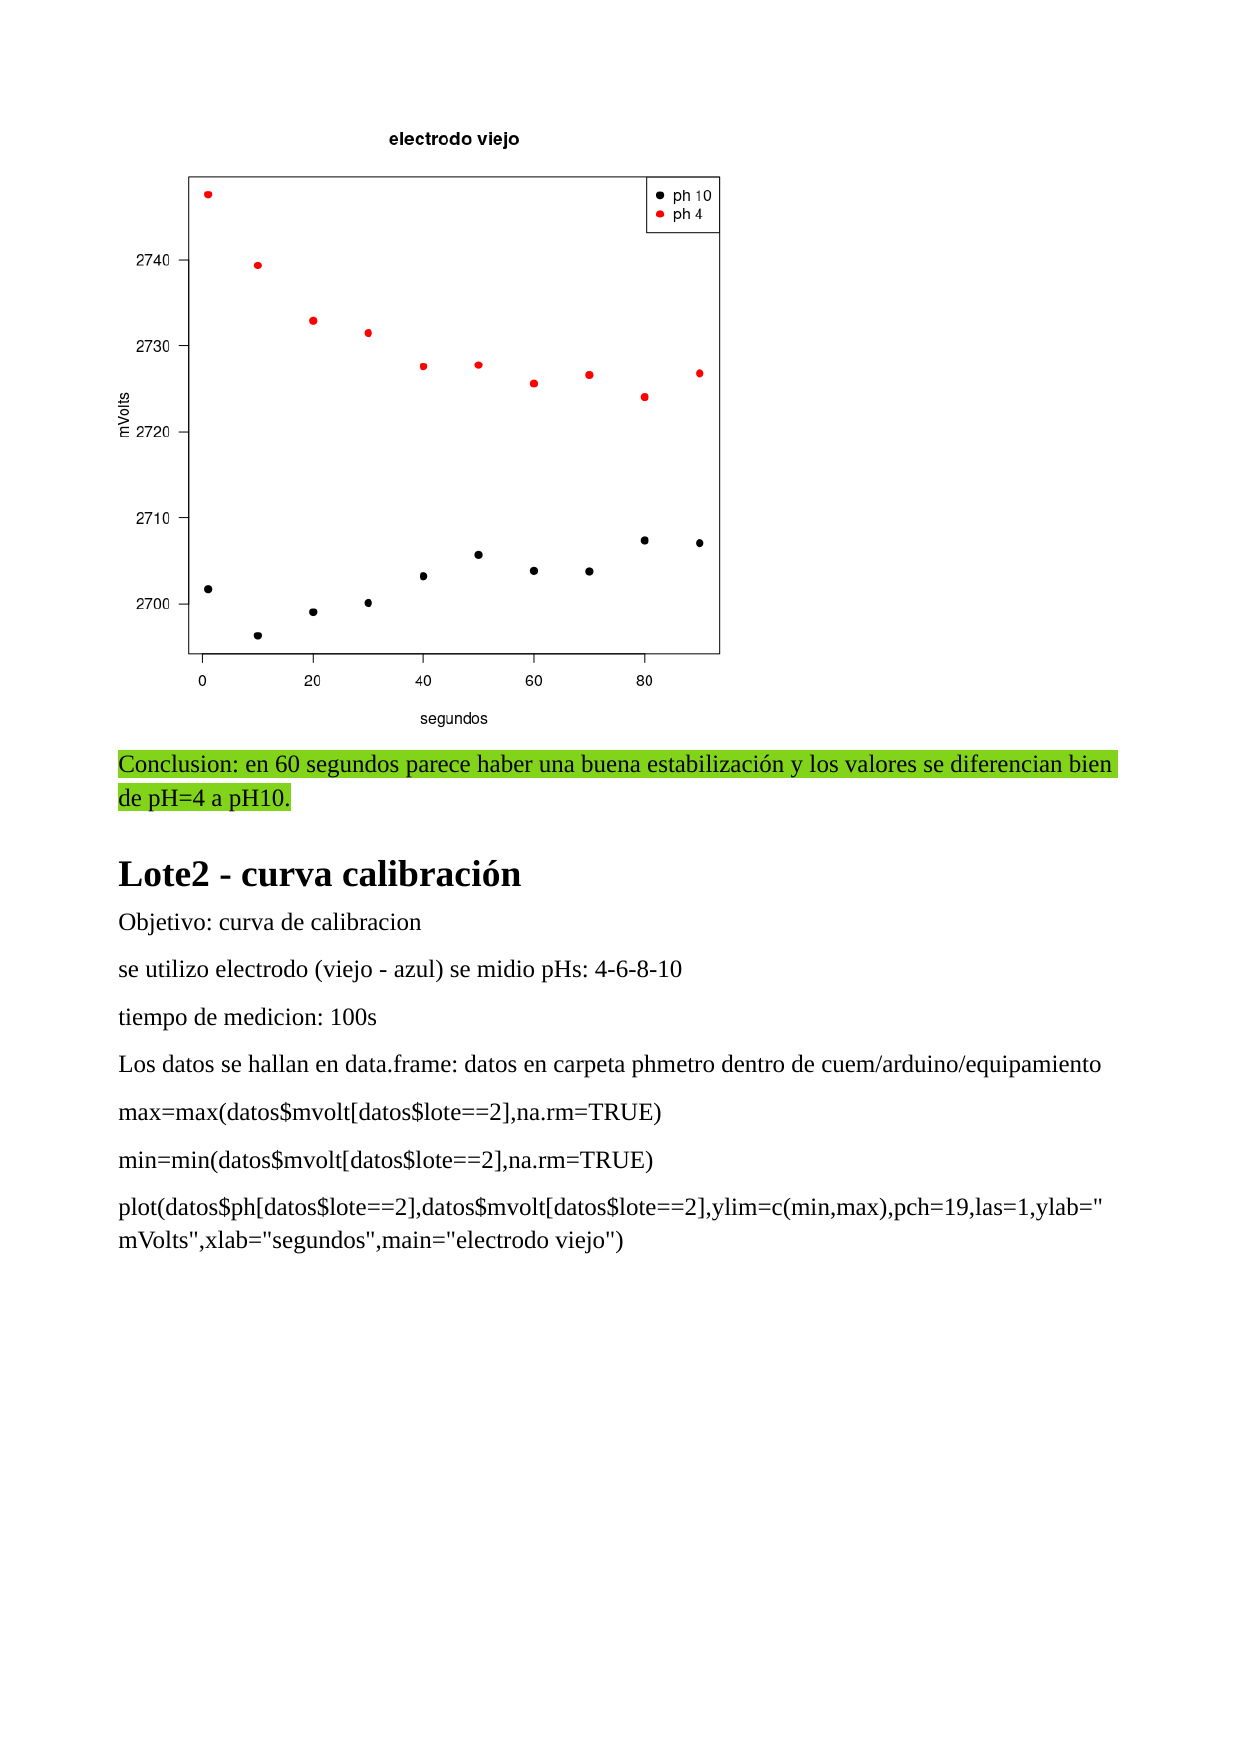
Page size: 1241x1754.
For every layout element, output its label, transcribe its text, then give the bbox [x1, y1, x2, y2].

picture [118, 118, 748, 731]
text tiempo de medicion: 100s [118, 1002, 1122, 1031]
text Conclusion: en 60 segundos parece haber una buena estabilización y los valores se diferencian bien de pH=4 a pH10. [118, 749, 1122, 811]
subtitle Lote2 - curva calibración [118, 851, 1122, 894]
text Los datos se hallan en data.frame: datos en carpeta phmetro dentro de cuem/arduino/equipamiento [118, 1049, 1122, 1078]
text se utilizo electrodo (viejo - azul) se midio pHs: 4-6-8-10 [118, 954, 1122, 983]
text max=max(datos$mvolt[datos$lote==2],na.rm=TRUE) [118, 1097, 1122, 1126]
text Objetivo: curva de calibracion [118, 907, 1122, 935]
text min=min(datos$mvolt[datos$lote==2],na.rm=TRUE) [118, 1145, 1122, 1173]
text plot(datos$ph[datos$lote==2],datos$mvolt[datos$lote==2],ylim=c(min,max),pch=19,las=1,ylab="mVolts",xlab="segundos",main="electrodo viejo") [118, 1192, 1122, 1254]
